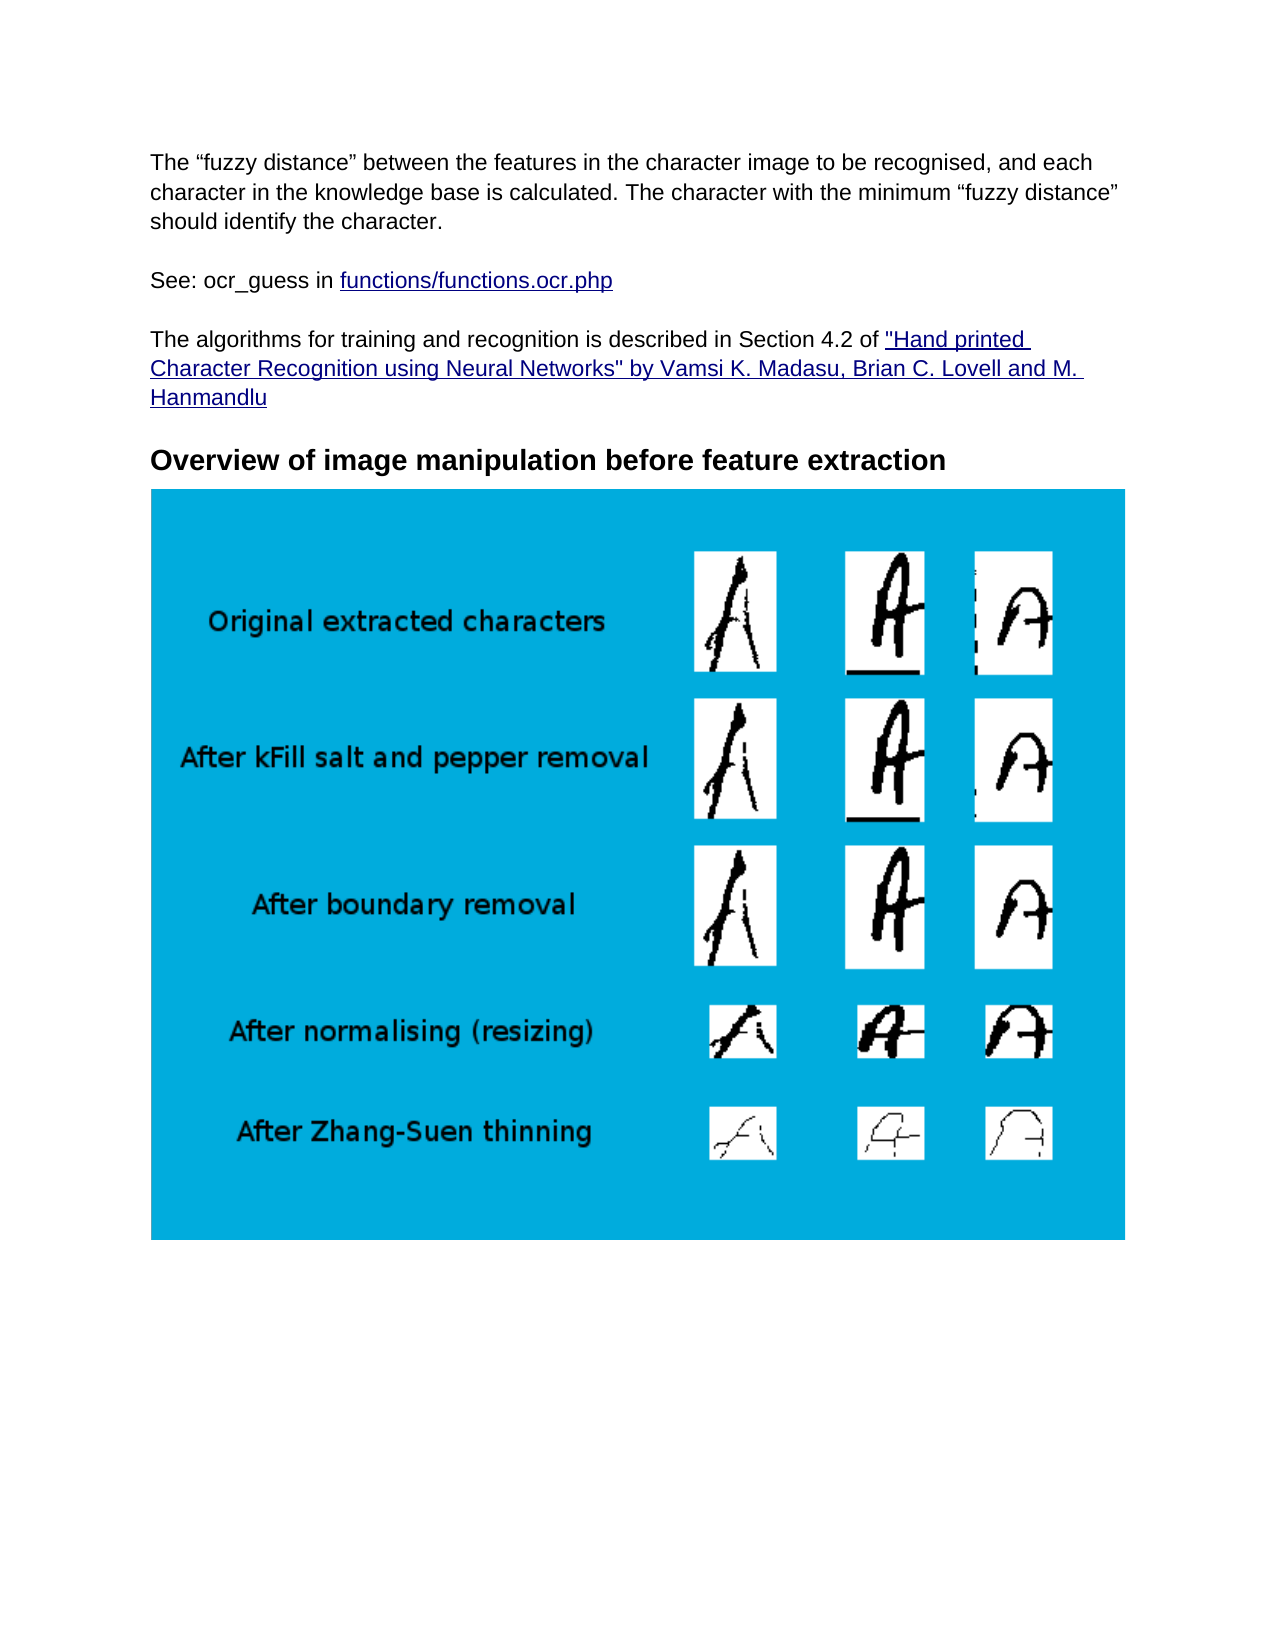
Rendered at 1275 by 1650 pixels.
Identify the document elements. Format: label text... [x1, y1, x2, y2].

picture [986, 1005, 1052, 1058]
picture [695, 846, 776, 966]
text The algorithms for training and recognition is described in Section 4.2 of "Hand printed Character Recognition using Neural Networks" by Vamsi K. Madasu, Brian C. Lovell and M. Hanmandlu [150, 326, 1125, 411]
picture [975, 846, 1052, 969]
picture [710, 1107, 776, 1160]
picture [858, 1005, 924, 1058]
picture [845, 846, 924, 969]
picture [710, 1005, 776, 1058]
picture [975, 552, 1052, 675]
picture [845, 552, 924, 675]
text See: ocr_guess in functions/functions.ocr.php [150, 267, 1125, 293]
text The “fuzzy distance” between the features in the character image to be recognised, and each character in the knowledge base is calculated. The character with the minimum “fuzzy distance” should identify the character. [150, 150, 1125, 234]
picture [858, 1107, 924, 1160]
picture [975, 699, 1052, 822]
picture [695, 699, 776, 819]
picture [845, 699, 924, 822]
picture [695, 552, 776, 671]
picture [379, 758, 385, 765]
picture [986, 1107, 1052, 1160]
subtitle Overview of image manipulation before feature extraction [150, 443, 1125, 476]
